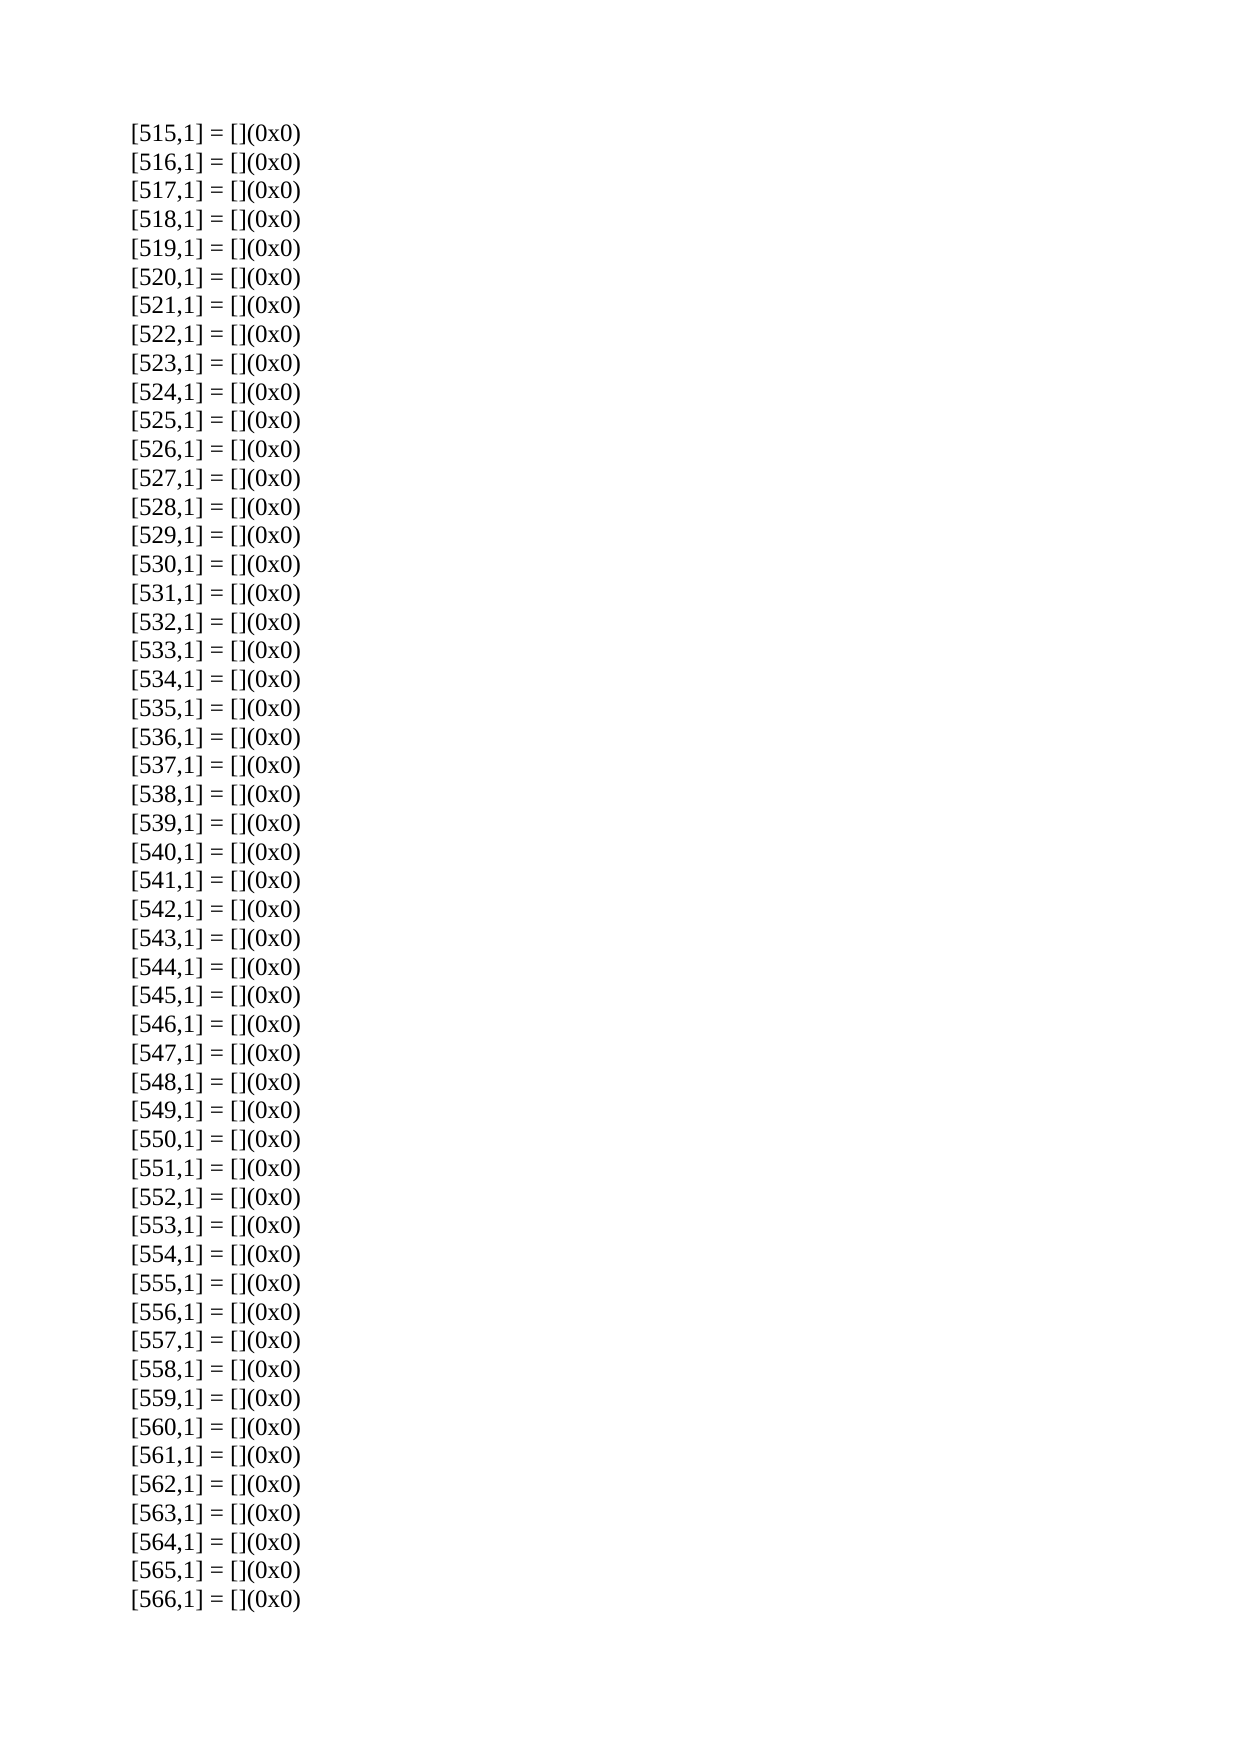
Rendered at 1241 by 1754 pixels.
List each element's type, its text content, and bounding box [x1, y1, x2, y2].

text [528,1] = [](0x0) [118, 492, 1122, 521]
text [561,1] = [](0x0) [118, 1441, 1122, 1469]
text [545,1] = [](0x0) [118, 981, 1122, 1009]
text [516,1] = [](0x0) [118, 147, 1122, 176]
text [551,1] = [](0x0) [118, 1153, 1122, 1182]
text [520,1] = [](0x0) [118, 262, 1122, 291]
text [536,1] = [](0x0) [118, 722, 1122, 751]
text [525,1] = [](0x0) [118, 406, 1122, 434]
text [532,1] = [](0x0) [118, 607, 1122, 636]
text [544,1] = [](0x0) [118, 952, 1122, 981]
text [515,1] = [](0x0) [118, 118, 1122, 147]
text [534,1] = [](0x0) [118, 664, 1122, 693]
text [552,1] = [](0x0) [118, 1182, 1122, 1211]
text [519,1] = [](0x0) [118, 233, 1122, 262]
text [560,1] = [](0x0) [118, 1412, 1122, 1441]
text [553,1] = [](0x0) [118, 1211, 1122, 1239]
text [535,1] = [](0x0) [118, 693, 1122, 722]
text [565,1] = [](0x0) [118, 1556, 1122, 1584]
text [558,1] = [](0x0) [118, 1354, 1122, 1383]
text [566,1] = [](0x0) [118, 1584, 1122, 1613]
text [518,1] = [](0x0) [118, 204, 1122, 233]
text [554,1] = [](0x0) [118, 1239, 1122, 1268]
text [530,1] = [](0x0) [118, 549, 1122, 578]
text [539,1] = [](0x0) [118, 808, 1122, 837]
text [550,1] = [](0x0) [118, 1124, 1122, 1153]
text [540,1] = [](0x0) [118, 837, 1122, 866]
text [563,1] = [](0x0) [118, 1498, 1122, 1527]
text [527,1] = [](0x0) [118, 463, 1122, 492]
text [548,1] = [](0x0) [118, 1067, 1122, 1096]
text [546,1] = [](0x0) [118, 1009, 1122, 1038]
text [521,1] = [](0x0) [118, 291, 1122, 319]
text [533,1] = [](0x0) [118, 636, 1122, 664]
text [555,1] = [](0x0) [118, 1268, 1122, 1297]
text [556,1] = [](0x0) [118, 1297, 1122, 1326]
text [549,1] = [](0x0) [118, 1096, 1122, 1124]
text [541,1] = [](0x0) [118, 866, 1122, 894]
text [537,1] = [](0x0) [118, 751, 1122, 779]
text [522,1] = [](0x0) [118, 319, 1122, 348]
text [517,1] = [](0x0) [118, 176, 1122, 204]
text [557,1] = [](0x0) [118, 1326, 1122, 1354]
text [559,1] = [](0x0) [118, 1383, 1122, 1412]
text [523,1] = [](0x0) [118, 348, 1122, 377]
text [531,1] = [](0x0) [118, 578, 1122, 607]
text [524,1] = [](0x0) [118, 377, 1122, 406]
text [543,1] = [](0x0) [118, 923, 1122, 952]
text [542,1] = [](0x0) [118, 894, 1122, 923]
text [547,1] = [](0x0) [118, 1038, 1122, 1067]
text [562,1] = [](0x0) [118, 1469, 1122, 1498]
text [538,1] = [](0x0) [118, 779, 1122, 808]
text [529,1] = [](0x0) [118, 521, 1122, 549]
text [526,1] = [](0x0) [118, 434, 1122, 463]
text [564,1] = [](0x0) [118, 1527, 1122, 1556]
